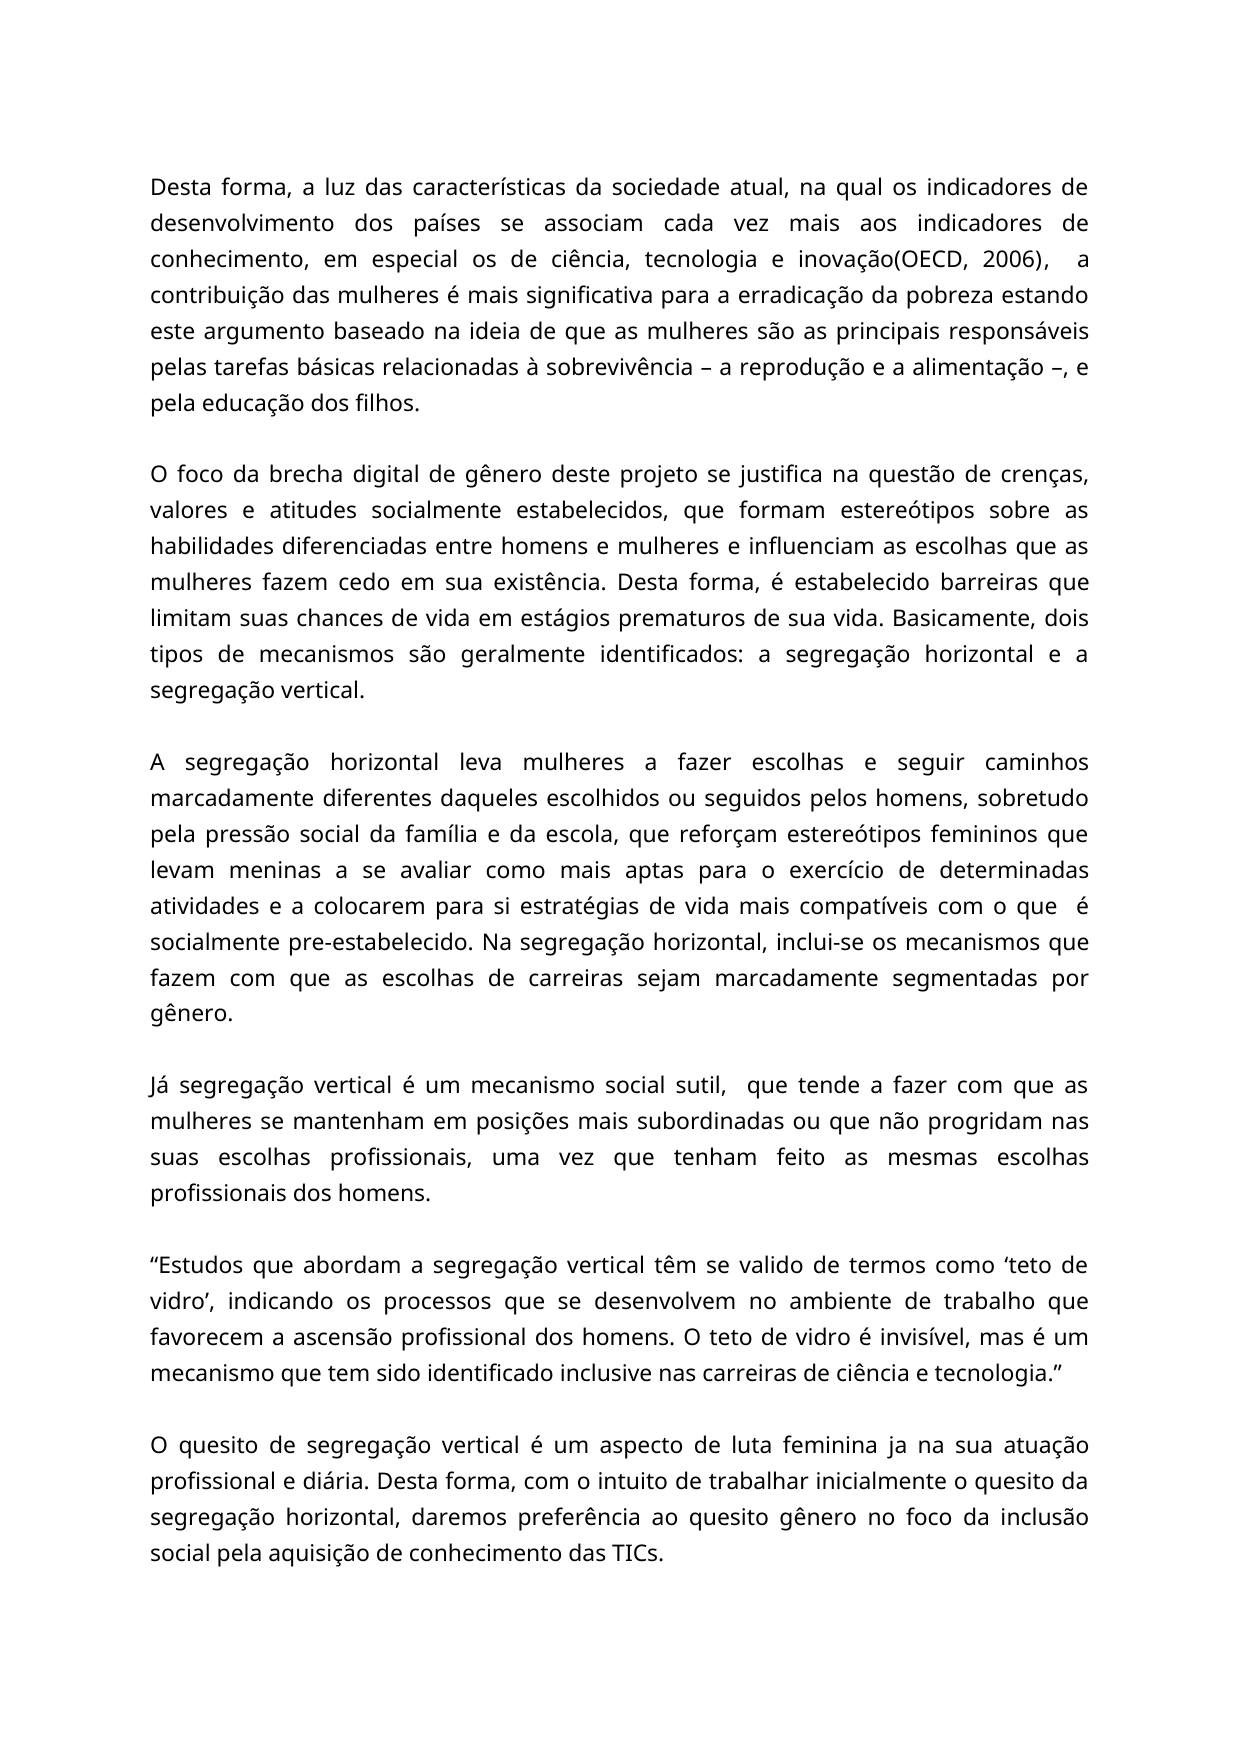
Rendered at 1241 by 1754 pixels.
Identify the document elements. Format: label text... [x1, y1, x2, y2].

text “Estudos que abordam a segregação vertical têm se valido de termos como ‘teto de vidro’, indicando os processos que se desenvolvem no ambiente de trabalho que favorecem a ascensão profissional dos homens. O teto de vidro é invisível, mas é um mecanismo que tem sido identificado inclusive nas carreiras de ciência e tecnologia.” [150, 1213, 1090, 1388]
text Desta forma, a luz das características da sociedade atual, na qual os indicadores de desenvolvimento dos países se associam cada vez mais aos indicadores de conhecimento, em especial os de ciência, tecnologia e inovação(OECD, 2006), a contribuição das mulheres é mais significativa para a erradicação da pobreza estando este argumento baseado na ideia de que as mulheres são as principais responsáveis pelas tarefas básicas relacionadas à sobrevivência – a reprodução e a alimentação –, e pela educação dos filhos. [150, 171, 1090, 418]
text Já segregação vertical é um mecanismo social sutil, que tende a fazer com que as mulheres se mantenham em posições mais subordinadas ou que não progridam nas suas escolhas profissionais, uma vez que tenham feito as mesmas escolhas profissionais dos homens. [150, 1033, 1090, 1208]
text A segregação horizontal leva mulheres a fazer escolhas e seguir caminhos marcadamente diferentes daqueles escolhidos ou seguidos pelos homens, sobretudo pela pressão social da família e da escola, que reforçam estereótipos femininos que levam meninas a se avaliar como mais aptas para o exercício de determinadas atividades e a colocarem para si estratégias de vida mais compatíveis com o que é socialmente pre-estabelecido. Na segregação horizontal, inclui-se os mecanismos que fazem com que as escolhas de carreiras sejam marcadamente segmentadas por gênero. [150, 746, 1090, 1029]
text O quesito de segregação vertical é um aspecto de luta feminina ja na sua atuação profissional e diária. Desta forma, com o intuito de trabalhar inicialmente o quesito da segregação horizontal, daremos preferência ao quesito gênero no foco da inclusão social pela aquisição de conhecimento das TICs. [150, 1429, 1090, 1568]
text O foco da brecha digital de gênero deste projeto se justifica na questão de crenças, valores e atitudes socialmente estabelecidos, que formam estereótipos sobre as habilidades diferenciadas entre homens e mulheres e influenciam as escolhas que as mulheres fazem cedo em sua existência. Desta forma, é estabelecido barreiras que limitam suas chances de vida em estágios prematuros de sua vida. Basicamente, dois tipos de mecanismos são geralmente identificados: a segregação horizontal e a segregação vertical. [150, 458, 1090, 705]
